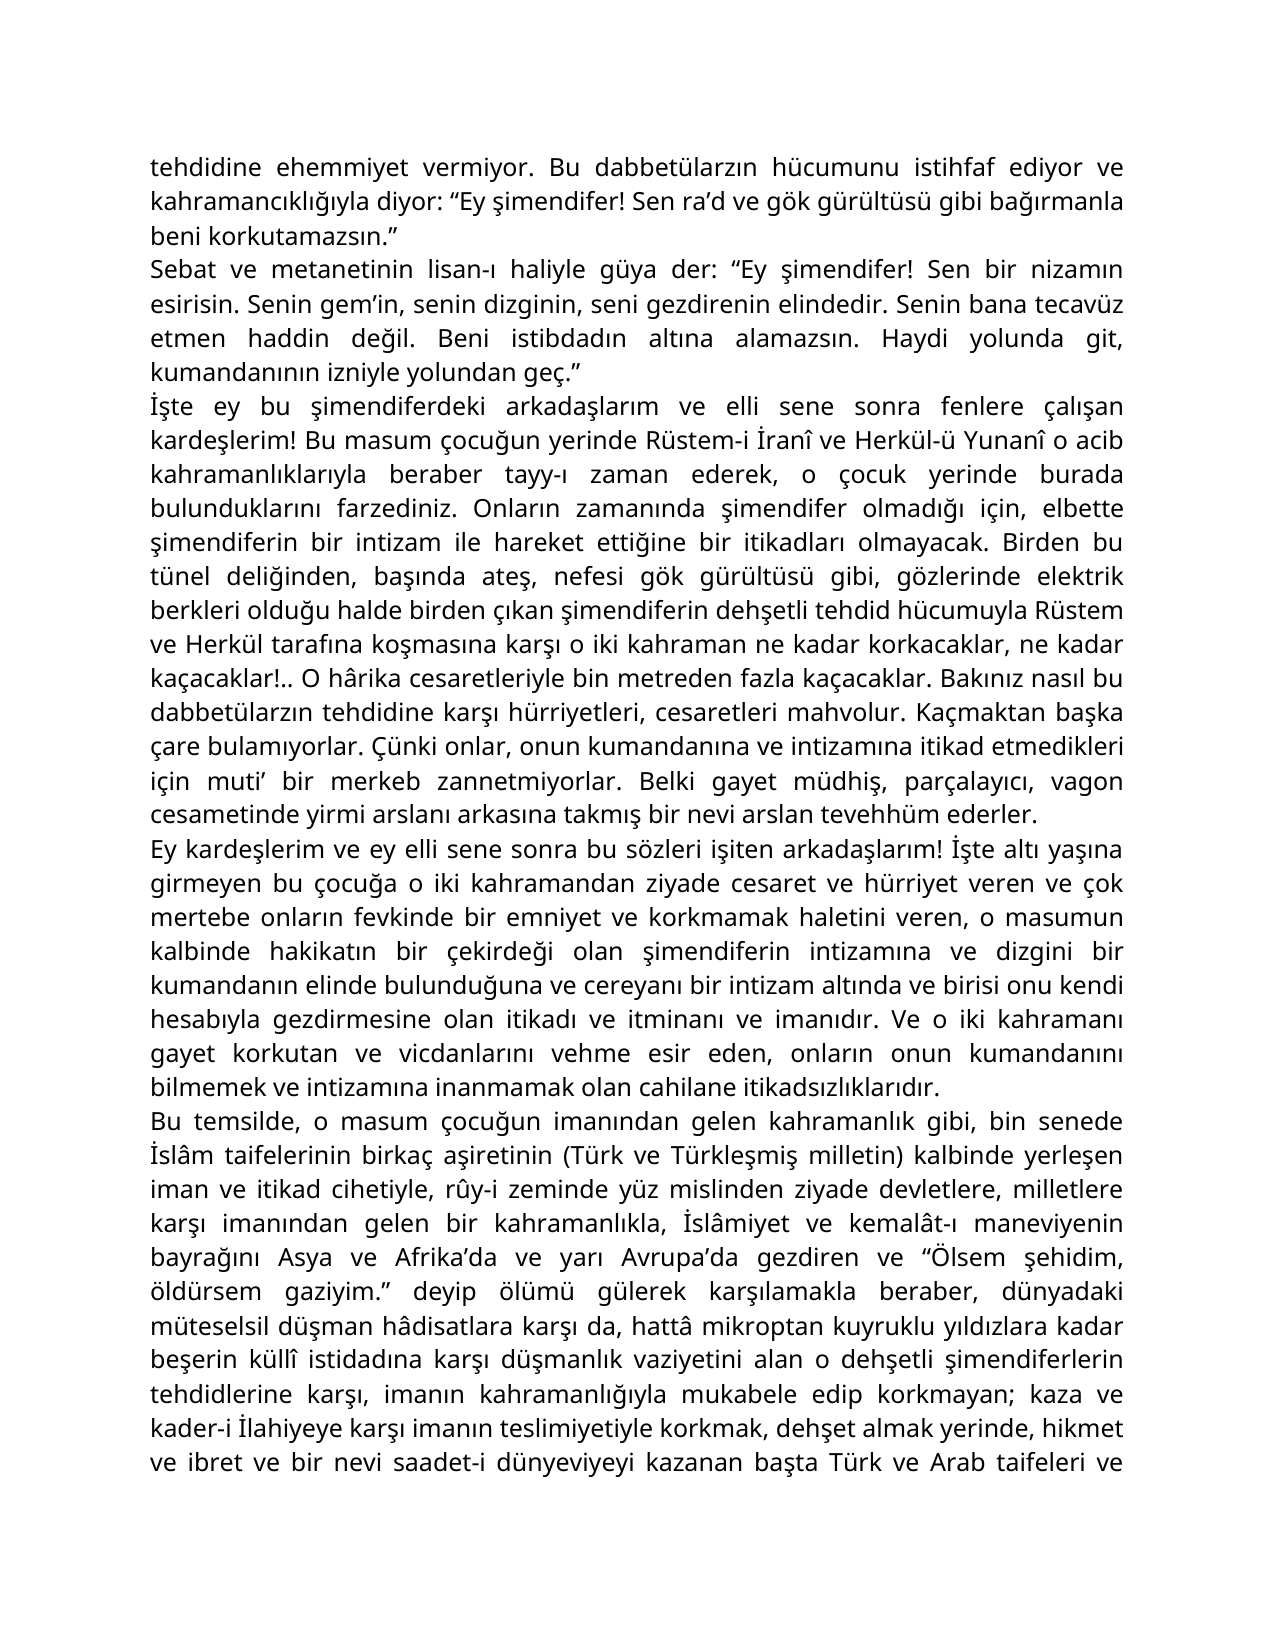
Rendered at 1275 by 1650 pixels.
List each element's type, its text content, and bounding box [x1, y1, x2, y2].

text Sebat ve metanetinin lisan-ı haliyle güya der: “Ey şimendifer! Sen bir nizamın esirisin. Senin gem’in, senin dizginin, seni gezdirenin elindedir. Senin bana tecavüz etmen haddin değil. Beni istibdadın altına alamazsın. Haydi yolunda git, kumandanının izniyle yolundan geç.” [150, 252, 1125, 388]
text tehdidine ehemmiyet vermiyor. Bu dabbetülarzın hücumunu istihfaf ediyor ve kahramancıklığıyla diyor: “Ey şimendifer! Sen ra’d ve gök gürültüsü gibi bağırmanla beni korkutamazsın.” [150, 150, 1125, 252]
text Bu temsilde, o masum çocuğun imanından gelen kahramanlık gibi, bin senede İslâm taifelerinin birkaç aşiretinin (Türk ve Türkleşmiş milletin) kalbinde yerleşen iman ve itikad cihetiyle, rûy-i zeminde yüz mislinden ziyade devletlere, milletlere karşı imanından gelen bir kahramanlıkla, İslâmiyet ve kemalât-ı maneviyenin bayrağını Asya ve Afrika’da ve yarı Avrupa’da gezdiren ve “Ölsem şehidim, öldürsem gaziyim.” deyip ölümü gülerek karşılamakla beraber, dünyadaki müteselsil düşman hâdisatlara karşı da, hattâ mikroptan kuyruklu yıldızlara kadar beşerin küllî istidadına karşı düşmanlık vaziyetini alan o dehşetli şimendiferlerin tehdidlerine karşı, imanın kahramanlığıyla mukabele edip korkmayan; kaza ve kader-i İlahiyeye karşı imanın teslimiyetiyle korkmak, dehşet almak yerinde, hikmet ve ibret ve bir nevi saadet-i dünyeviyeyi kazanan başta Türk ve Arab taifeleri ve [150, 1104, 1125, 1478]
text Ey kardeşlerim ve ey elli sene sonra bu sözleri işiten arkadaşlarım! İşte altı yaşına girmeyen bu çocuğa o iki kahramandan ziyade cesaret ve hürriyet veren ve çok mertebe onların fevkinde bir emniyet ve korkmamak haletini veren, o masumun kalbinde hakikatın bir çekirdeği olan şimendiferin intizamına ve dizgini bir kumandanın elinde bulunduğuna ve cereyanı bir intizam altında ve birisi onu kendi hesabıyla gezdirmesine olan itikadı ve itminanı ve imanıdır. Ve o iki kahramanı gayet korkutan ve vicdanlarını vehme esir eden, onların onun kumandanını bilmemek ve intizamına inanmamak olan cahilane itikadsızlıklarıdır. [150, 831, 1125, 1104]
text İşte ey bu şimendiferdeki arkadaşlarım ve elli sene sonra fenlere çalışan kardeşlerim! Bu masum çocuğun yerinde Rüstem-i İranî ve Herkül-ü Yunanî o acib kahramanlıklarıyla beraber tayy-ı zaman ederek, o çocuk yerinde burada bulunduklarını farzediniz. Onların zamanında şimendifer olmadığı için, elbette şimendiferin bir intizam ile hareket ettiğine bir itikadları olmayacak. Birden bu tünel deliğinden, başında ateş, nefesi gök gürültüsü gibi, gözlerinde elektrik berkleri olduğu halde birden çıkan şimendiferin dehşetli tehdid hücumuyla Rüstem ve Herkül tarafına koşmasına karşı o iki kahraman ne kadar korkacaklar, ne kadar kaçacaklar!.. O hârika cesaretleriyle bin metreden fazla kaçacaklar. Bakınız nasıl bu dabbetülarzın tehdidine karşı hürriyetleri, cesaretleri mahvolur. Kaçmaktan başka çare bulamıyorlar. Çünki onlar, onun kumandanına ve intizamına itikad etmedikleri için muti’ bir merkeb zannetmiyorlar. Belki gayet müdhiş, parçalayıcı, vagon cesametinde yirmi arslanı arkasına takmış bir nevi arslan tevehhüm ederler. [150, 388, 1125, 831]
